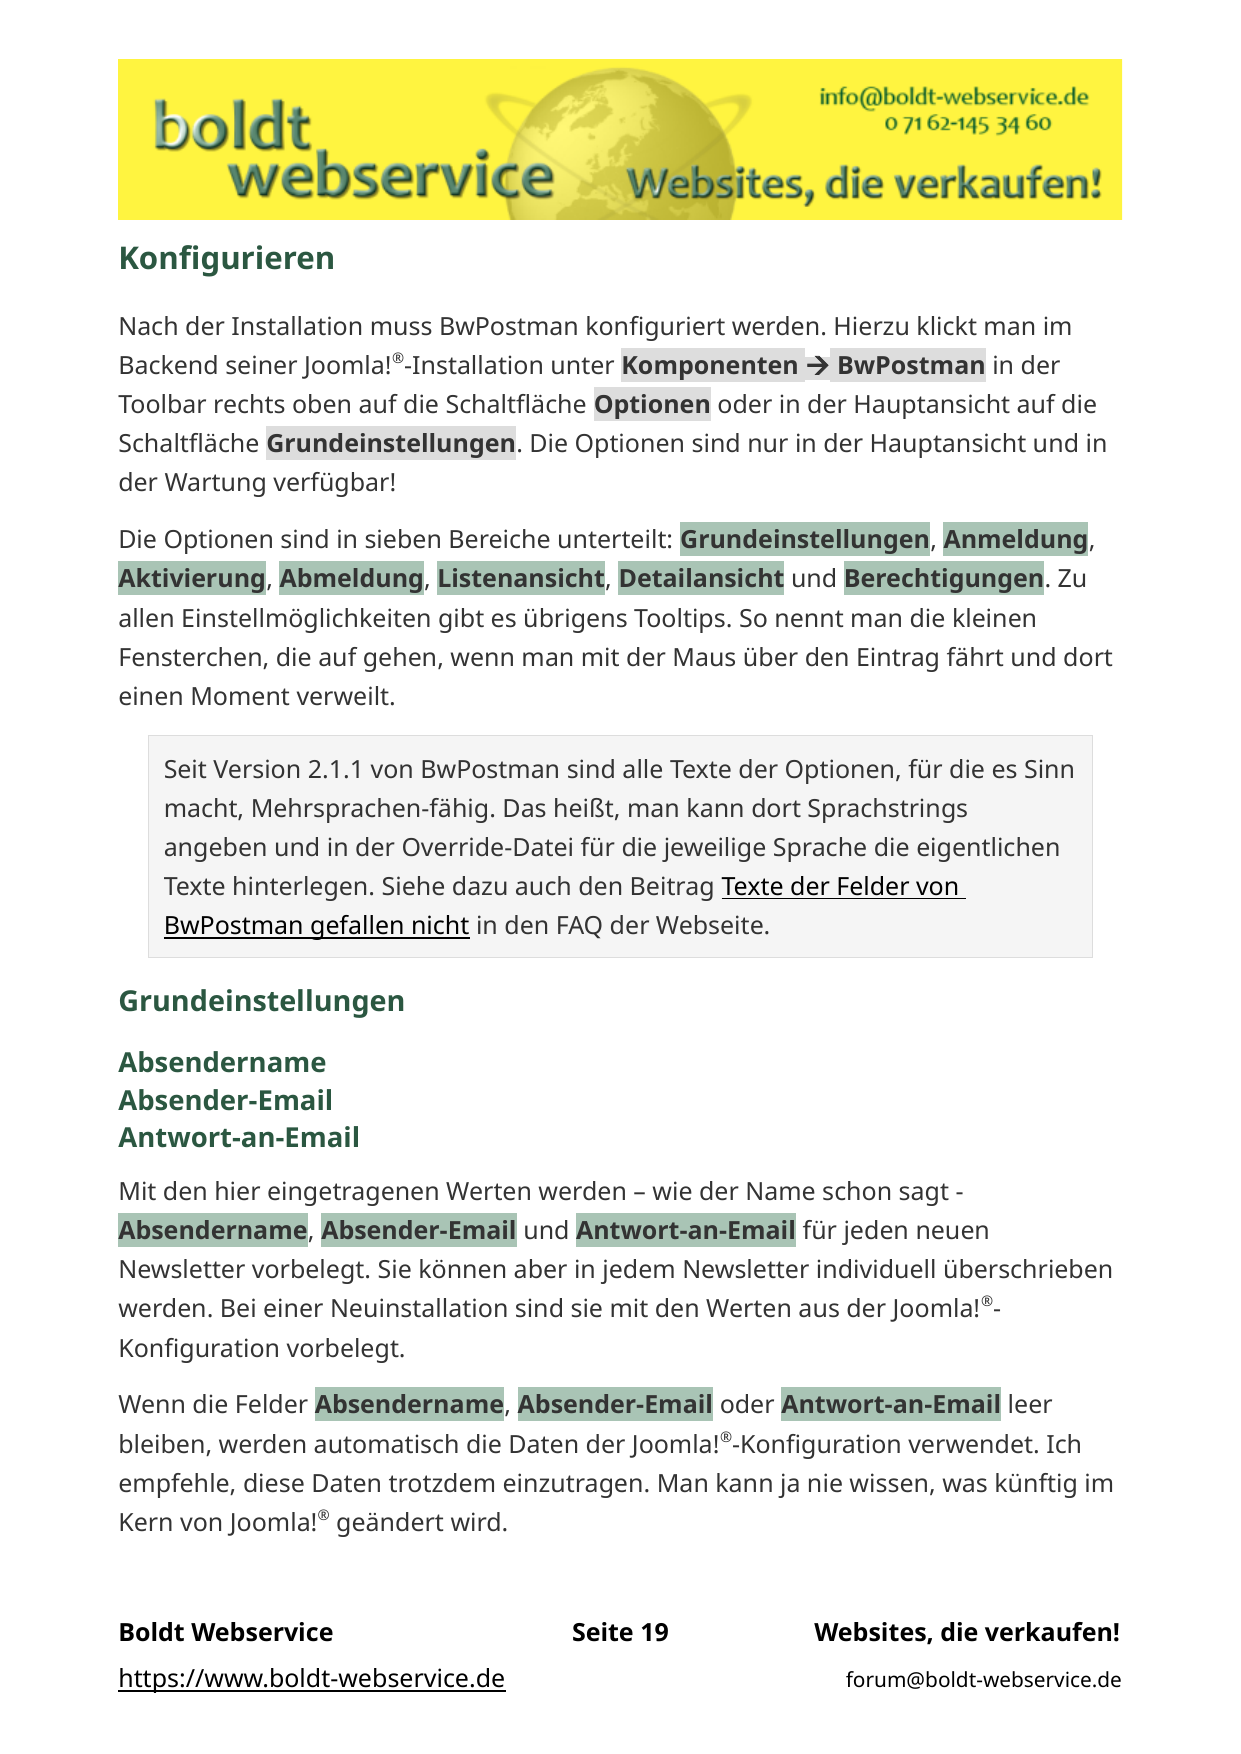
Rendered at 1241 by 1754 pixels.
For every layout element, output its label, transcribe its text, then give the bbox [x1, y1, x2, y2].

text Mit den hier eingetragenen Werten werden – wie der Name schon sagt - Absendername, Absender-Email und Antwort-an-Email für jeden neuen Newsletter vorbelegt. Sie können aber in jedem Newsletter individuell überschrieben werden. Bei einer Neuinstallation sind sie mit den Werten aus der Joomla!®-Konfiguration vorbelegt. [118, 1174, 1122, 1364]
subtitle Konfigurieren [118, 236, 1122, 279]
text Seit Version 2.1.1 von BwPostman sind alle Texte der Optionen, für die es Sinn macht, Mehrsprachen-fähig. Das heißt, man kann dort Sprachstrings angeben und in der Override-Datei für die jeweilige Sprache die eigentlichen Texte hinterlegen. Siehe dazu auch den Beitrag Texte der Felder von BwPostman gefallen nicht in den FAQ der Webseite. [149, 736, 1092, 957]
picture [118, 59, 1123, 220]
subtitle Absendername Absender-Email Antwort-an-Email [118, 1043, 1122, 1156]
subtitle Grundeinstellungen [118, 981, 1122, 1020]
text Nach der Installation muss BwPostman konfiguriert werden. Hierzu klickt man im Backend seiner Joomla!®-Installation unter Komponenten  BwPostman in der Toolbar rechts oben auf die Schaltfläche Optionen oder in der Hauptansicht auf die Schaltfläche Grundeinstellungen. Die Optionen sind nur in der Hauptansicht und in der Wartung verfügbar! [118, 308, 1122, 499]
text Wenn die Felder Absendername, Absender-Email oder Antwort-an-Email leer bleiben, werden automatisch die Daten der Joomla!®-Konfiguration verwendet. Ich empfehle, diese Daten trotzdem einzutragen. Man kann ja nie wissen, was künftig im Kern von Joomla!® geändert wird. [118, 1387, 1122, 1539]
text Die Optionen sind in sieben Bereiche unterteilt: Grundeinstellungen, Anmeldung, Aktivierung, Abmeldung, Listenansicht, Detailansicht und Berechtigungen. Zu allen Einstellmöglichkeiten gibt es übrigens Tooltips. So nennt man die kleinen Fensterchen, die auf gehen, wenn man mit der Maus über den Eintrag fährt und dort einen Moment verweilt. [118, 522, 1122, 713]
